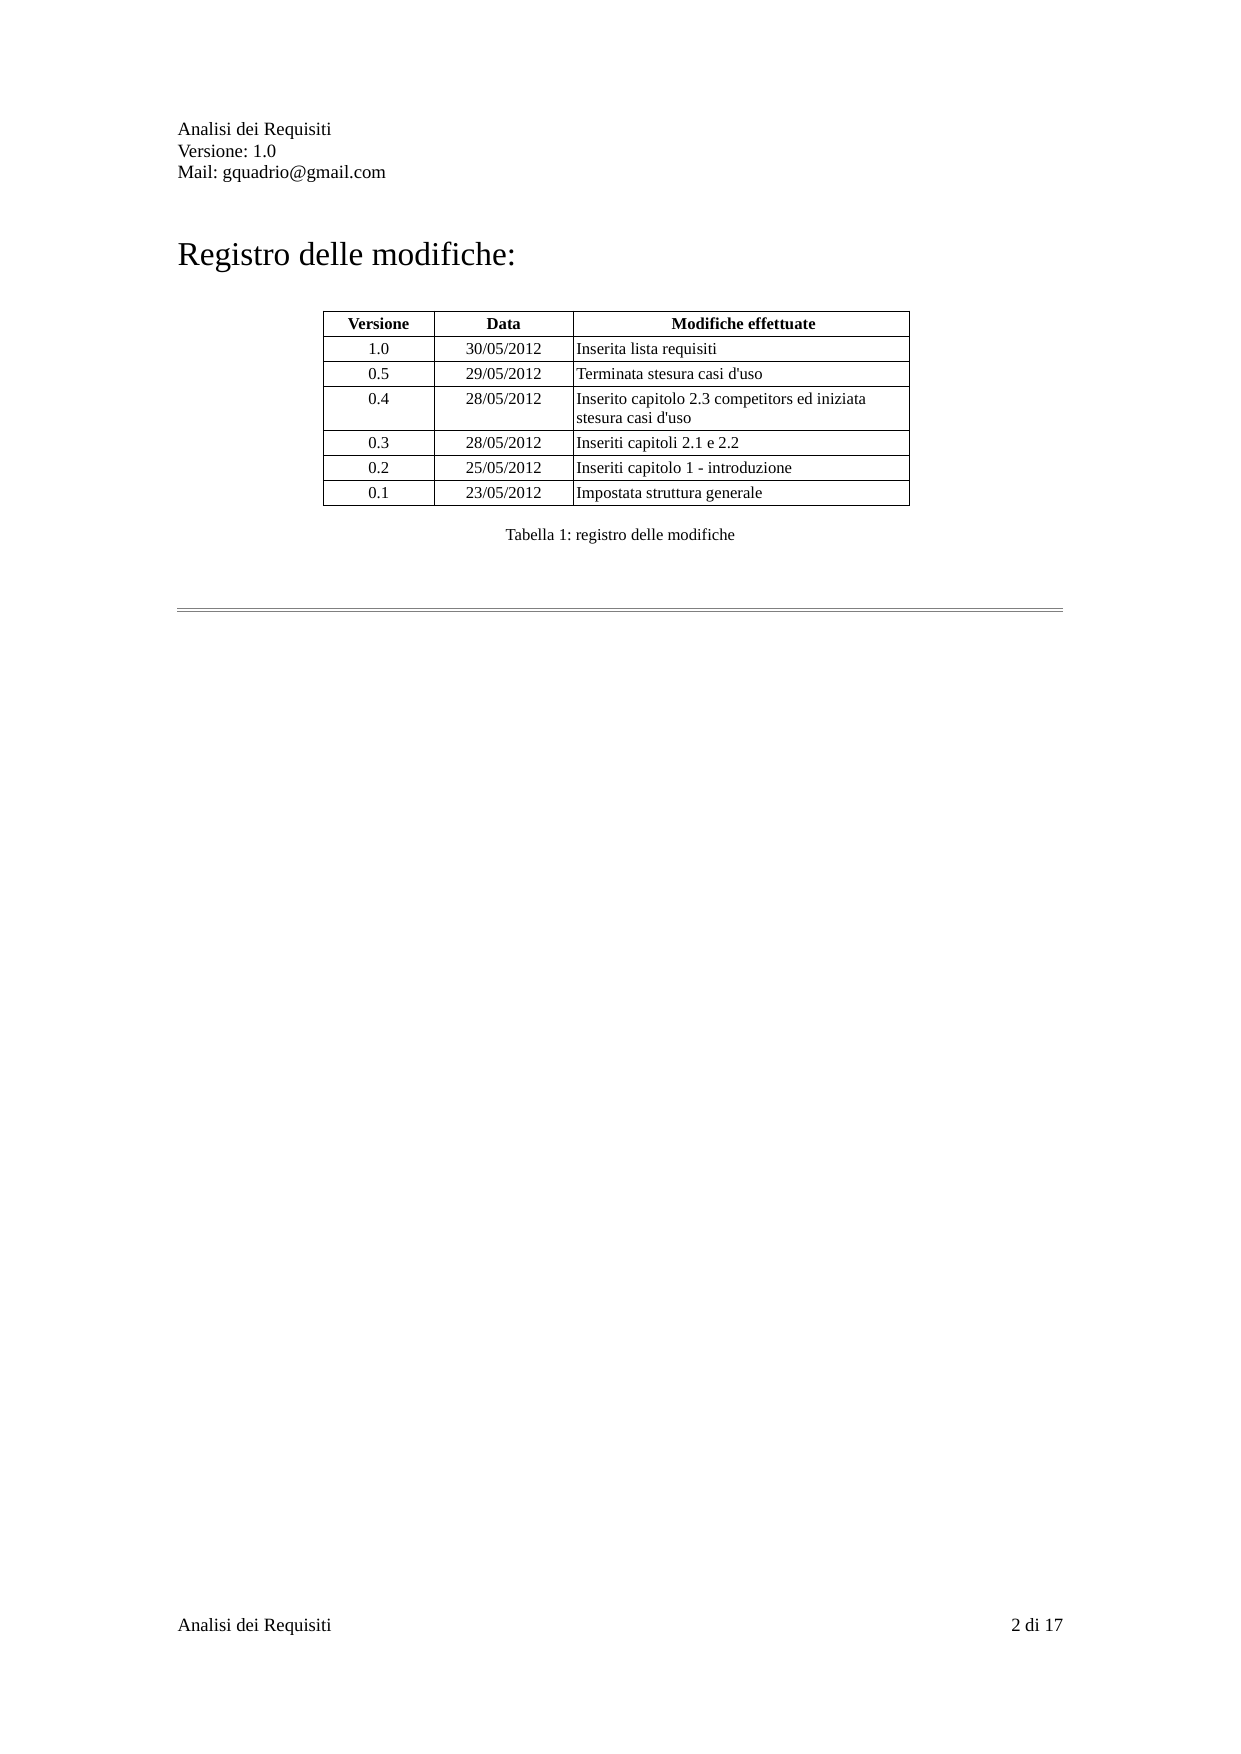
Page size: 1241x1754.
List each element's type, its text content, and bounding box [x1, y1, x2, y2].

table_cell 0.3 [324, 431, 434, 455]
table_cell 30/05/2012 [435, 337, 573, 361]
table_cell 0.1 [324, 481, 434, 505]
text Registro delle modifiche: [177, 234, 1063, 272]
table_cell 0.5 [324, 362, 434, 386]
table_cell Impostata struttura generale [574, 481, 909, 505]
table_cell 1.0 [324, 337, 434, 361]
table_cell 29/05/2012 [435, 362, 573, 386]
table_cell 0.4 [324, 387, 434, 430]
table_cell 28/05/2012 [435, 431, 573, 455]
table_cell 28/05/2012 [435, 387, 573, 430]
table_cell Inserita lista requisiti [574, 337, 909, 361]
table_header Versione [324, 312, 434, 336]
table_cell 23/05/2012 [435, 481, 573, 505]
table_header Modifiche effettuate [574, 312, 909, 336]
table_cell 0.2 [324, 456, 434, 480]
table_cell Terminata stesura casi d'uso [574, 362, 909, 386]
table_cell Inseriti capitoli 2.1 e 2.2 [574, 431, 909, 455]
table_cell 25/05/2012 [435, 456, 573, 480]
table_header Data [435, 312, 573, 336]
text Tabella 1: registro delle modifiche [177, 525, 1063, 544]
table_cell Inserito capitolo 2.3 competitors ed iniziata stesura casi d'uso [574, 387, 909, 430]
table_cell Inseriti capitolo 1 - introduzione [574, 456, 909, 480]
